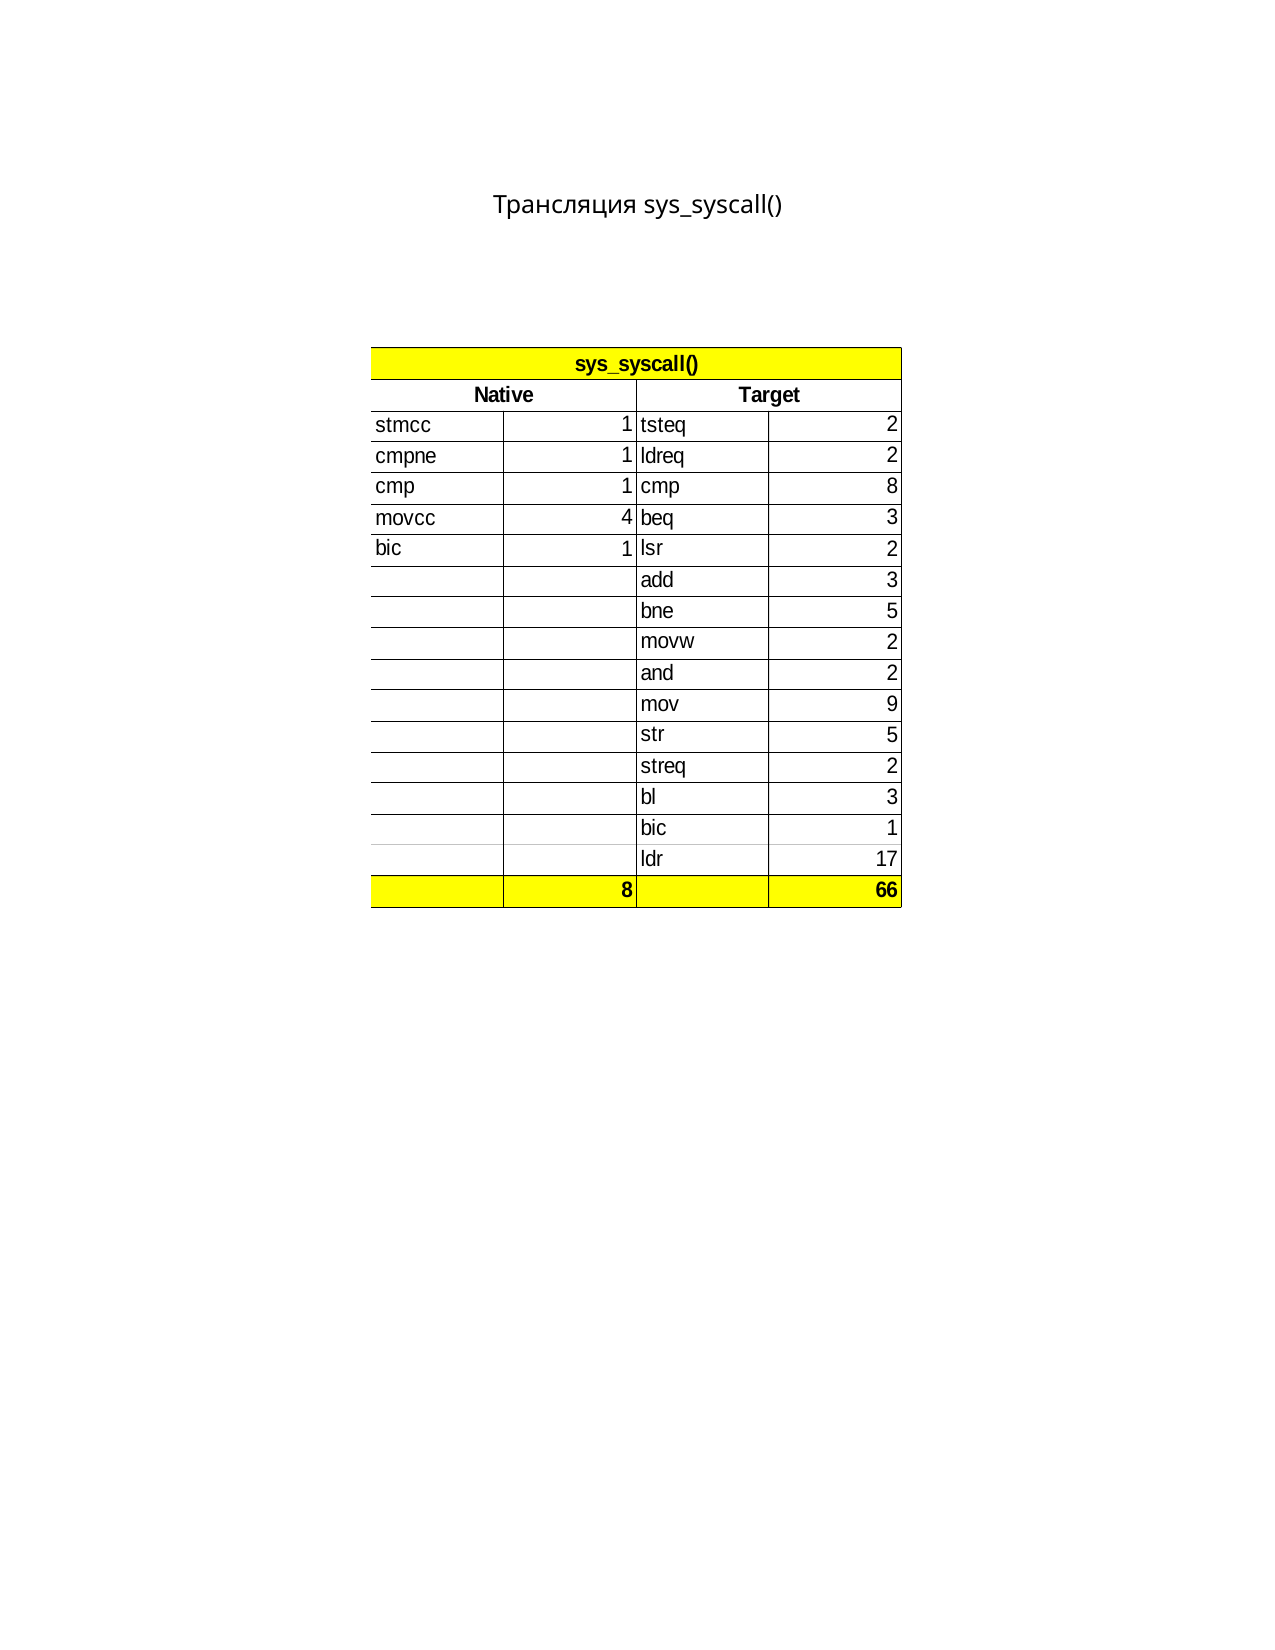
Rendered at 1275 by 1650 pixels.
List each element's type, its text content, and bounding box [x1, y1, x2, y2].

text Трансляция sys_syscall() [118, 186, 1157, 220]
